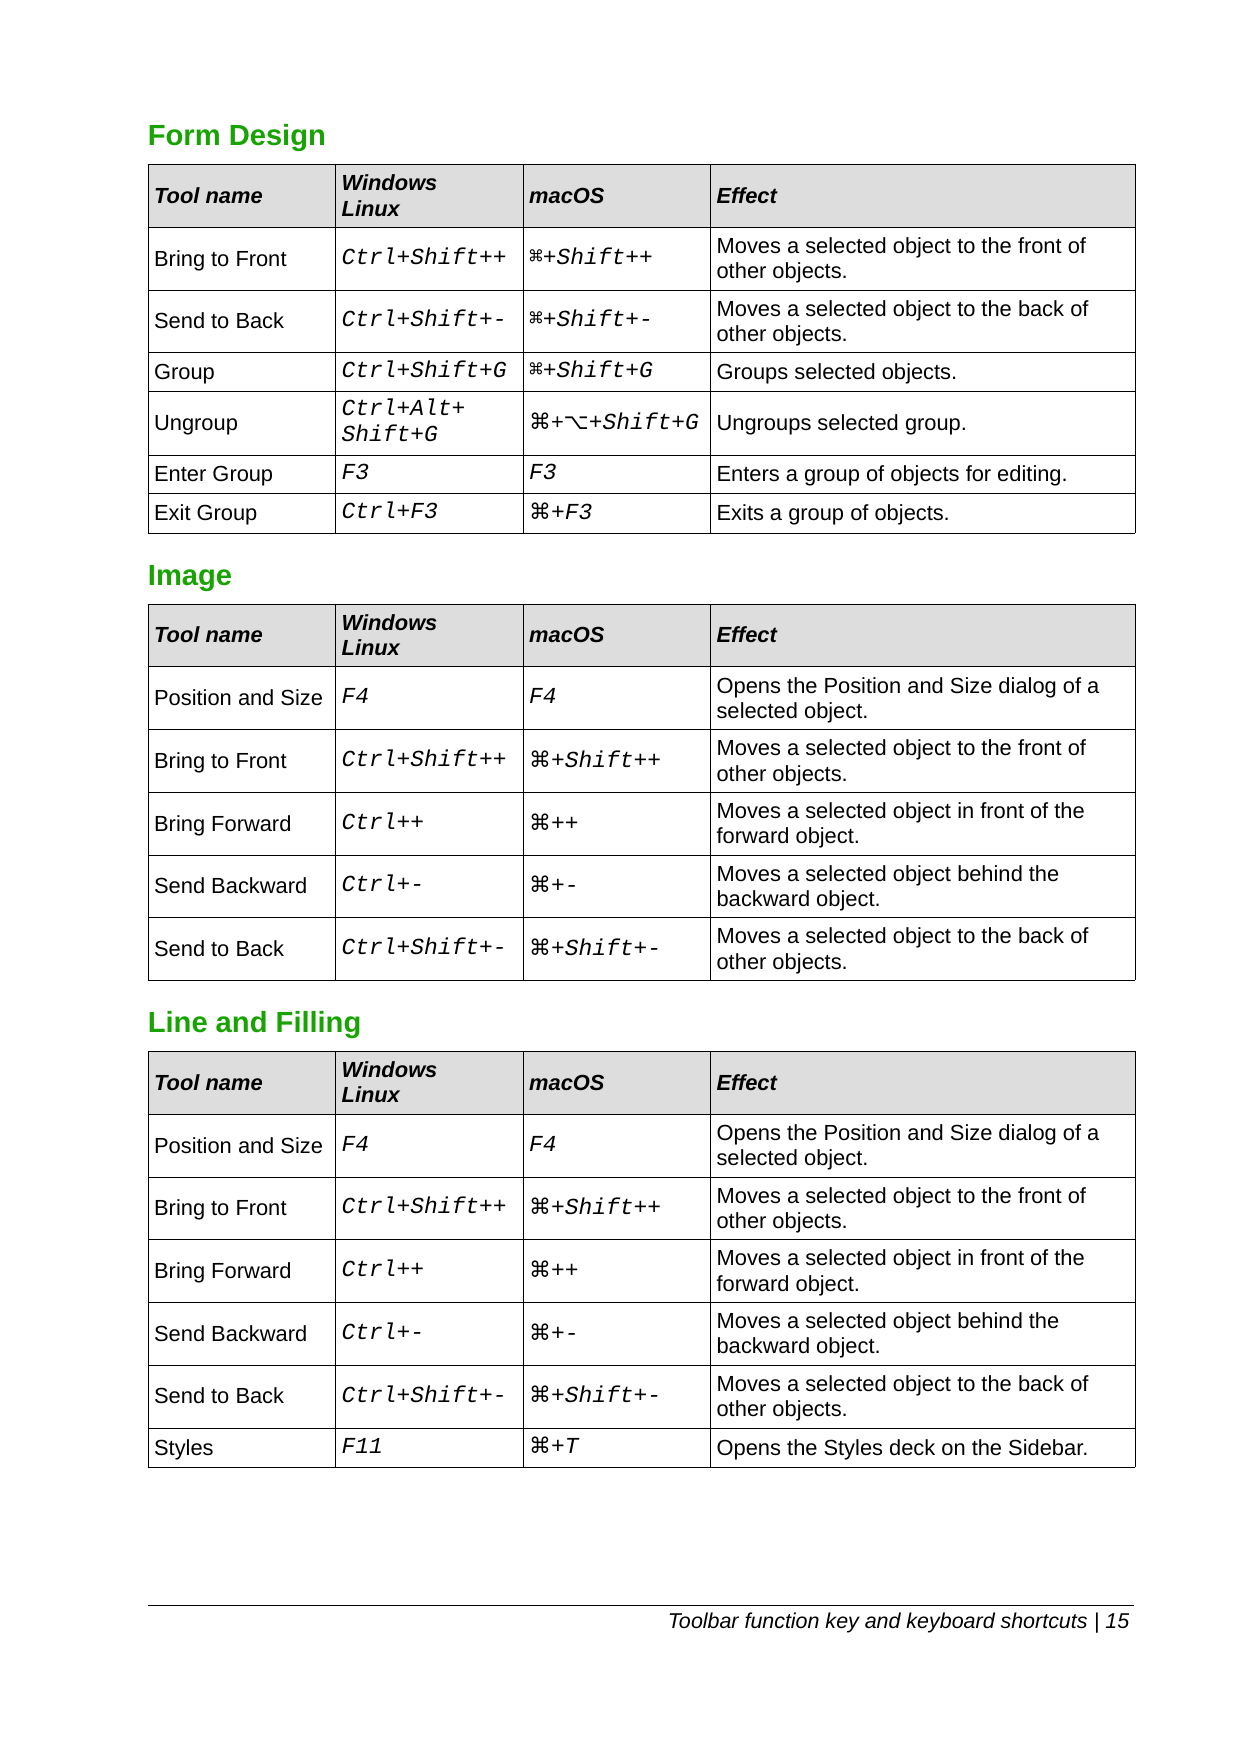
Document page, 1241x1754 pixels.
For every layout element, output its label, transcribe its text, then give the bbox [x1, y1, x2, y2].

table_cell ⌘+Shift+- [524, 918, 710, 980]
table_cell Enter Group [149, 456, 335, 493]
table_header Tool name [149, 165, 335, 227]
table_cell F4 [336, 1115, 523, 1177]
table_cell Ungroup [149, 392, 335, 455]
table_cell Exits a group of objects. [711, 494, 1135, 533]
table_cell Moves a selected object to the back of other objects. [711, 918, 1135, 980]
table_cell Moves a selected object behind the backward object. [711, 1303, 1135, 1365]
table_cell F4 [524, 667, 710, 729]
table_header Tool name [149, 605, 335, 666]
table_cell Ctrl+Shift++ [336, 730, 523, 792]
table_cell Ctrl++ [336, 1240, 523, 1302]
table_cell Ctrl+Shift+- [336, 291, 523, 352]
table_cell ⌘+- [524, 856, 710, 917]
table_cell Moves a selected object to the front of other objects. [711, 1178, 1135, 1239]
table_cell Ungroups selected group. [711, 392, 1135, 455]
table_cell Send to Back [149, 291, 335, 352]
table_cell Moves a selected object to the back of other objects. [711, 291, 1135, 352]
table_cell Ctrl+- [336, 856, 523, 917]
table_cell Opens the Styles deck on the Sidebar. [711, 1429, 1135, 1467]
table_cell Moves a selected object to the front of other objects. [711, 730, 1135, 792]
table_header Tool name [149, 1052, 335, 1114]
table_cell F3 [524, 456, 710, 493]
table_header Effect [711, 1052, 1135, 1114]
subtitle Form Design [148, 118, 1134, 152]
table_cell Ctrl+Shift+- [336, 918, 523, 980]
table_header Windows Linux [336, 1052, 523, 1114]
table_cell ⌘+Shift+G [524, 353, 710, 391]
table_cell Ctrl+- [336, 1303, 523, 1365]
table_header macOS [524, 165, 710, 227]
subtitle Line and Filling [148, 1005, 1134, 1039]
table_cell F3 [336, 456, 523, 493]
table_cell Ctrl+Shift++ [336, 228, 523, 289]
table_cell Moves a selected object to the front of other objects. [711, 228, 1135, 289]
table_cell Moves a selected object in front of the forward object. [711, 793, 1135, 854]
table_cell ⌘+⌥+Shift+G [524, 392, 710, 455]
table_cell Enters a group of objects for editing. [711, 456, 1135, 493]
table_cell Bring to Front [149, 1178, 335, 1239]
table_cell ⌘++ [524, 793, 710, 854]
table_cell Moves a selected object in front of the forward object. [711, 1240, 1135, 1302]
table_cell Ctrl+F3 [336, 494, 523, 533]
table_cell Position and Size [149, 667, 335, 729]
table_cell ⌘+- [524, 1303, 710, 1365]
table_cell Send Backward [149, 1303, 335, 1365]
table_cell ⌘+Shift++ [524, 1178, 710, 1239]
table_cell Opens the Position and Size dialog of a selected object. [711, 1115, 1135, 1177]
table_cell Bring Forward [149, 1240, 335, 1302]
table_cell Send to Back [149, 1366, 335, 1427]
table_cell F4 [524, 1115, 710, 1177]
table_cell Moves a selected object to the back of other objects. [711, 1366, 1135, 1427]
table_cell Ctrl+Shift+G [336, 353, 523, 391]
table_cell ⌘+Shift+- [524, 1366, 710, 1427]
table_header macOS [524, 1052, 710, 1114]
table_header macOS [524, 605, 710, 666]
table_cell Groups selected objects. [711, 353, 1135, 391]
table_cell Bring to Front [149, 730, 335, 792]
table_cell ⌘+F3 [524, 494, 710, 533]
table_cell ⌘+T [524, 1429, 710, 1467]
table_cell Send to Back [149, 918, 335, 980]
table_cell Styles [149, 1429, 335, 1467]
table_cell Bring Forward [149, 793, 335, 854]
table_cell ⌘+Shift++ [524, 730, 710, 792]
table_cell Bring to Front [149, 228, 335, 289]
table_header Windows Linux [336, 605, 523, 666]
table_cell F11 [336, 1429, 523, 1467]
table_cell ⌘++ [524, 1240, 710, 1302]
table_cell Ctrl++ [336, 793, 523, 854]
table_header Effect [711, 165, 1135, 227]
table_header Effect [711, 605, 1135, 666]
table_cell Exit Group [149, 494, 335, 533]
table_cell Opens the Position and Size dialog of a selected object. [711, 667, 1135, 729]
table_cell F4 [336, 667, 523, 729]
table_cell Ctrl+Shift++ [336, 1178, 523, 1239]
table_cell Group [149, 353, 335, 391]
table_cell Ctrl+Shift+- [336, 1366, 523, 1427]
table_header Windows Linux [336, 165, 523, 227]
table_cell Ctrl+Alt+ Shift+G [336, 392, 523, 455]
table_cell Moves a selected object behind the backward object. [711, 856, 1135, 917]
table_cell Send Backward [149, 856, 335, 917]
table_cell Position and Size [149, 1115, 335, 1177]
table_cell ⌘+Shift+- [524, 291, 710, 352]
table_cell ⌘+Shift++ [524, 228, 710, 289]
subtitle Image [148, 558, 1134, 591]
